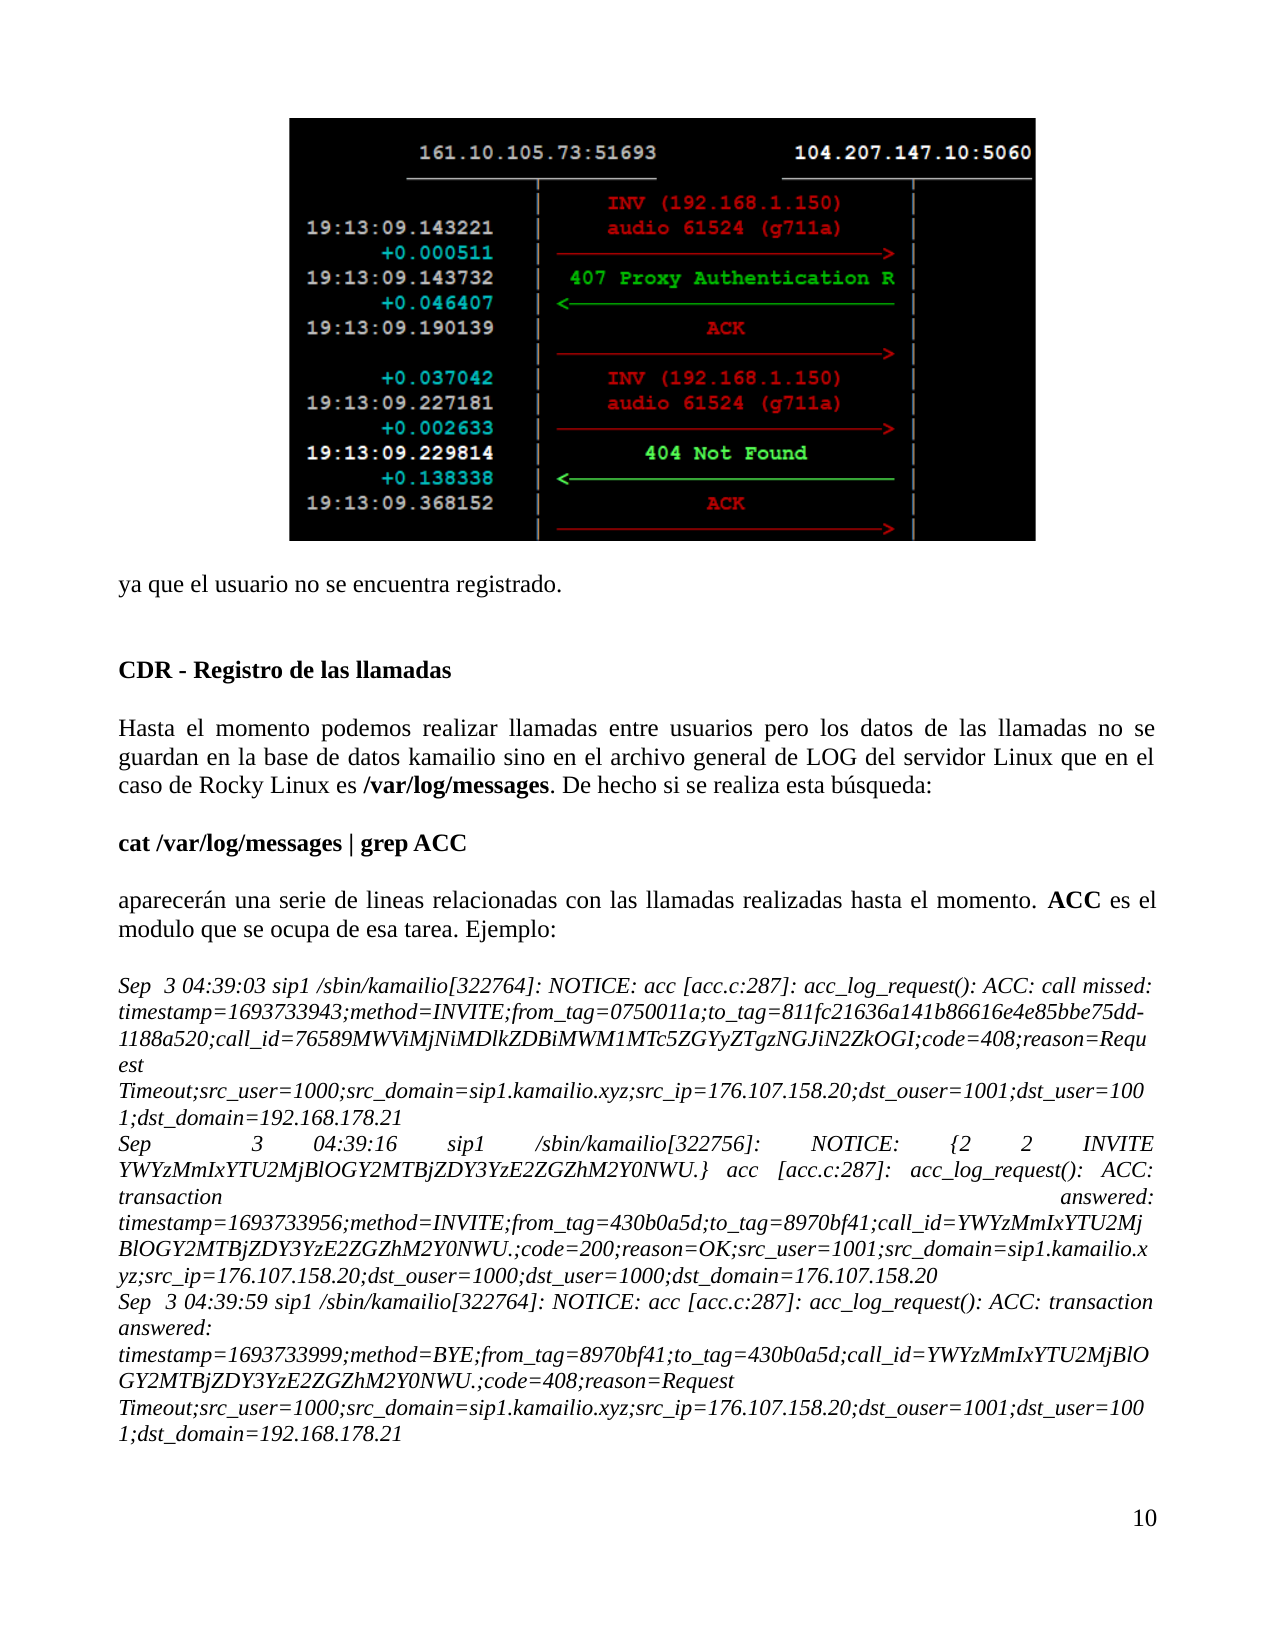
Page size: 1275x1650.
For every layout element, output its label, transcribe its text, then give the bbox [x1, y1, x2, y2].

text aparecerán una serie de lineas relacionadas con las llamadas realizadas hasta el momento. ACC es el modulo que se ocupa de esa tarea. Ejemplo: [118, 886, 1157, 943]
text Sep 3 04:39:59 sip1 /sbin/kamailio[322764]: NOTICE: acc [acc.c:287]: acc_log_request(): ACC: transaction answered: timestamp=1693733999;method=BYE;from_tag=8970bf41;to_tag=430b0a5d;call_id=YWYzMmIxYTU2MjBlOGY2MTBjZDY3YzE2ZGZhM2Y0NWU.;code=408;reason=Request Timeout;src_user=1000;src_domain=sip1.kamailio.xyz;src_ip=176.107.158.20;dst_ouser=1001;dst_user=1001;dst_domain=192.168.178.21 [118, 1288, 1157, 1446]
text ya que el usuario no se encuentra registrado. [118, 569, 1157, 598]
text CDR - Registro de las llamadas [118, 656, 1157, 684]
text Sep 3 04:39:16 sip1 /sbin/kamailio[322756]: NOTICE: {2 2 INVITE YWYzMmIxYTU2MjBlOGY2MTBjZDY3YzE2ZGZhM2Y0NWU.} acc [acc.c:287]: acc_log_request(): ACC: transaction answered: timestamp=1693733956;method=INVITE;from_tag=430b0a5d;to_tag=8970bf41;call_id=YWYzMmIxYTU2MjBlOGY2MTBjZDY3YzE2ZGZhM2Y0NWU.;code=200;reason=OK;src_user=1001;src_domain=sip1.kamailio.xyz;src_ip=176.107.158.20;dst_ouser=1000;dst_user=1000;dst_domain=176.107.158.20 [118, 1130, 1157, 1288]
text Sep 3 04:39:03 sip1 /sbin/kamailio[322764]: NOTICE: acc [acc.c:287]: acc_log_request(): ACC: call missed: timestamp=1693733943;method=INVITE;from_tag=0750011a;to_tag=811fc21636a141b86616e4e85bbe75dd-1188a520;call_id=76589MWViMjNiMDlkZDBiMWM1MTc5ZGYyZTgzNGJiN2ZkOGI;code=408;reason=Request Timeout;src_user=1000;src_domain=sip1.kamailio.xyz;src_ip=176.107.158.20;dst_ouser=1001;dst_user=1001;dst_domain=192.168.178.21 [118, 972, 1157, 1130]
picture [289, 118, 1036, 541]
text cat /var/log/messages | grep ACC [118, 828, 1157, 857]
text Hasta el momento podemos realizar llamadas entre usuarios pero los datos de las llamadas no se guardan en la base de datos kamailio sino en el archivo general de LOG del servidor Linux que en el caso de Rocky Linux es /var/log/messages. De hecho si se realiza esta búsqueda: [118, 713, 1157, 799]
